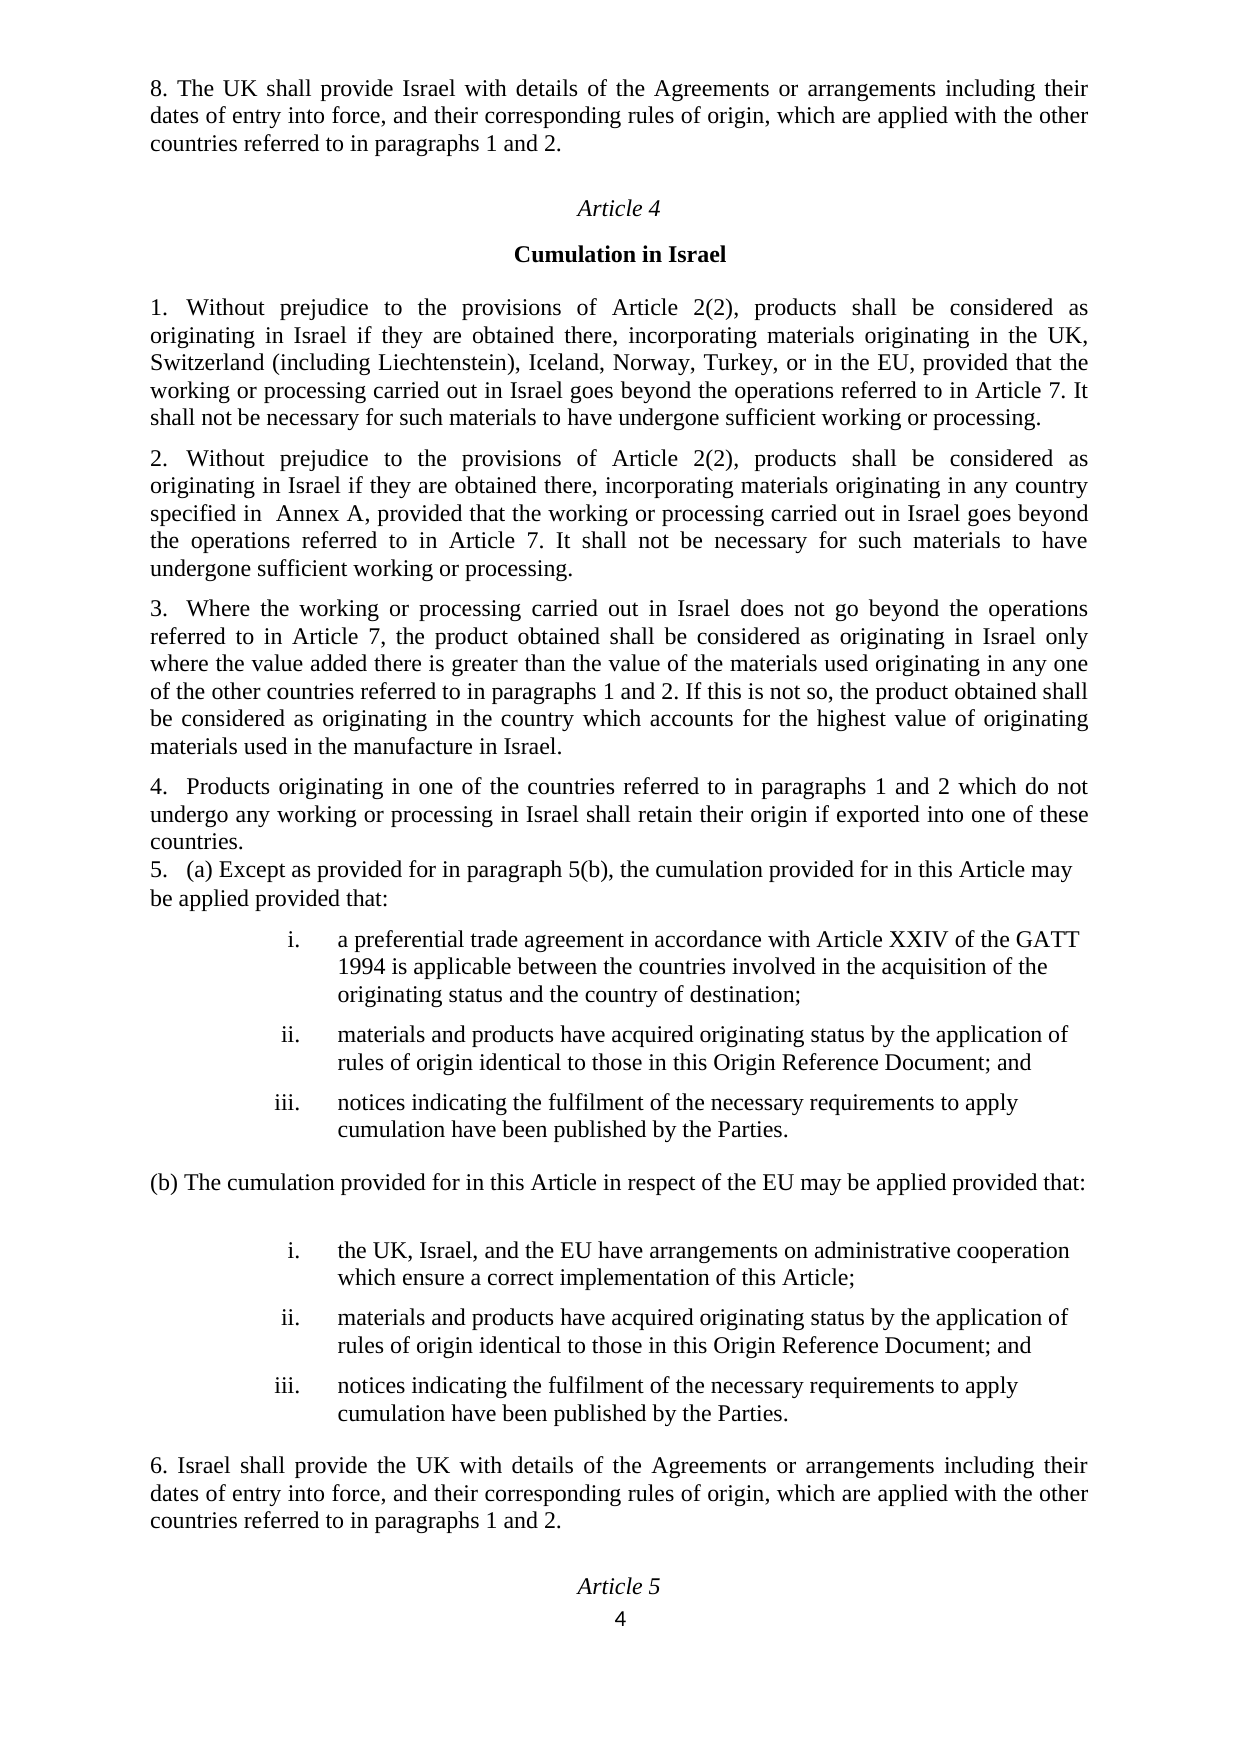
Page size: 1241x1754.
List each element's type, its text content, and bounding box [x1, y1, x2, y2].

text 8. The UK shall provide Israel with details of the Agreements or arrangements including their dates of entry into force, and their corresponding rules of origin, which are applied with the other countries referred to in paragraphs 1 and 2. [150, 74, 1090, 157]
text 3. Where the working or processing carried out in Israel does not go beyond the operations referred to in Article 7, the product obtained shall be considered as originating in Israel only where the value added there is greater than the value of the materials used originating in any one of the other countries referred to in paragraphs 1 and 2. If this is not so, the product obtained shall be considered as originating in the country which accounts for the highest value of originating materials used in the manufacture in Israel. [150, 594, 1090, 760]
list notices indicating the fulfilment of the necessary requirements to apply cumulation have been published by the Parties. [300, 1371, 1090, 1426]
list a preferential trade agreement in accordance with Article XXIV of the GATT 1994 is applicable between the countries involved in the acquisition of the originating status and the country of destination; [300, 925, 1090, 1008]
text 4. Products originating in one of the countries referred to in paragraphs 1 and 2 which do not undergo any working or processing in Israel shall retain their origin if exported into one of these countries. [150, 772, 1090, 855]
text Cumulation in Israel [150, 240, 1090, 268]
text 5. (a) Except as provided for in paragraph 5(b), the cumulation provided for in this Article may be applied provided that: [150, 855, 1090, 911]
list materials and products have acquired originating status by the application of rules of origin identical to those in this Origin Reference Document; and [300, 1020, 1090, 1075]
text 1. Without prejudice to the provisions of Article 2(2), products shall be considered as originating in Israel if they are obtained there, incorporating materials originating in the UK, Switzerland (including Liechtenstein), Iceland, Norway, Turkey, or in the EU, provided that the working or processing carried out in Israel goes beyond the operations referred to in Article 7. It shall not be necessary for such materials to have undergone sufficient working or processing. [150, 293, 1090, 431]
text Article 5 [150, 1572, 1090, 1599]
text 6. Israel shall provide the UK with details of the Agreements or arrangements including their dates of entry into force, and their corresponding rules of origin, which are applied with the other countries referred to in paragraphs 1 and 2. [150, 1451, 1090, 1534]
text 2. Without prejudice to the provisions of Article 2(2), products shall be considered as originating in Israel if they are obtained there, incorporating materials originating in any country specified in Annex A, provided that the working or processing carried out in Israel goes beyond the operations referred to in Article 7. It shall not be necessary for such materials to have undergone sufficient working or processing. [150, 443, 1090, 582]
text (b) The cumulation provided for in this Article in respect of the EU may be applied provided that: [150, 1168, 1090, 1196]
list notices indicating the fulfilment of the necessary requirements to apply cumulation have been published by the Parties. [300, 1088, 1090, 1143]
list materials and products have acquired originating status by the application of rules of origin identical to those in this Origin Reference Document; and [300, 1303, 1090, 1359]
text Article 4 [150, 194, 1090, 222]
list the UK, Israel, and the EU have arrangements on administrative cooperation which ensure a correct implementation of this Article; [300, 1236, 1090, 1291]
